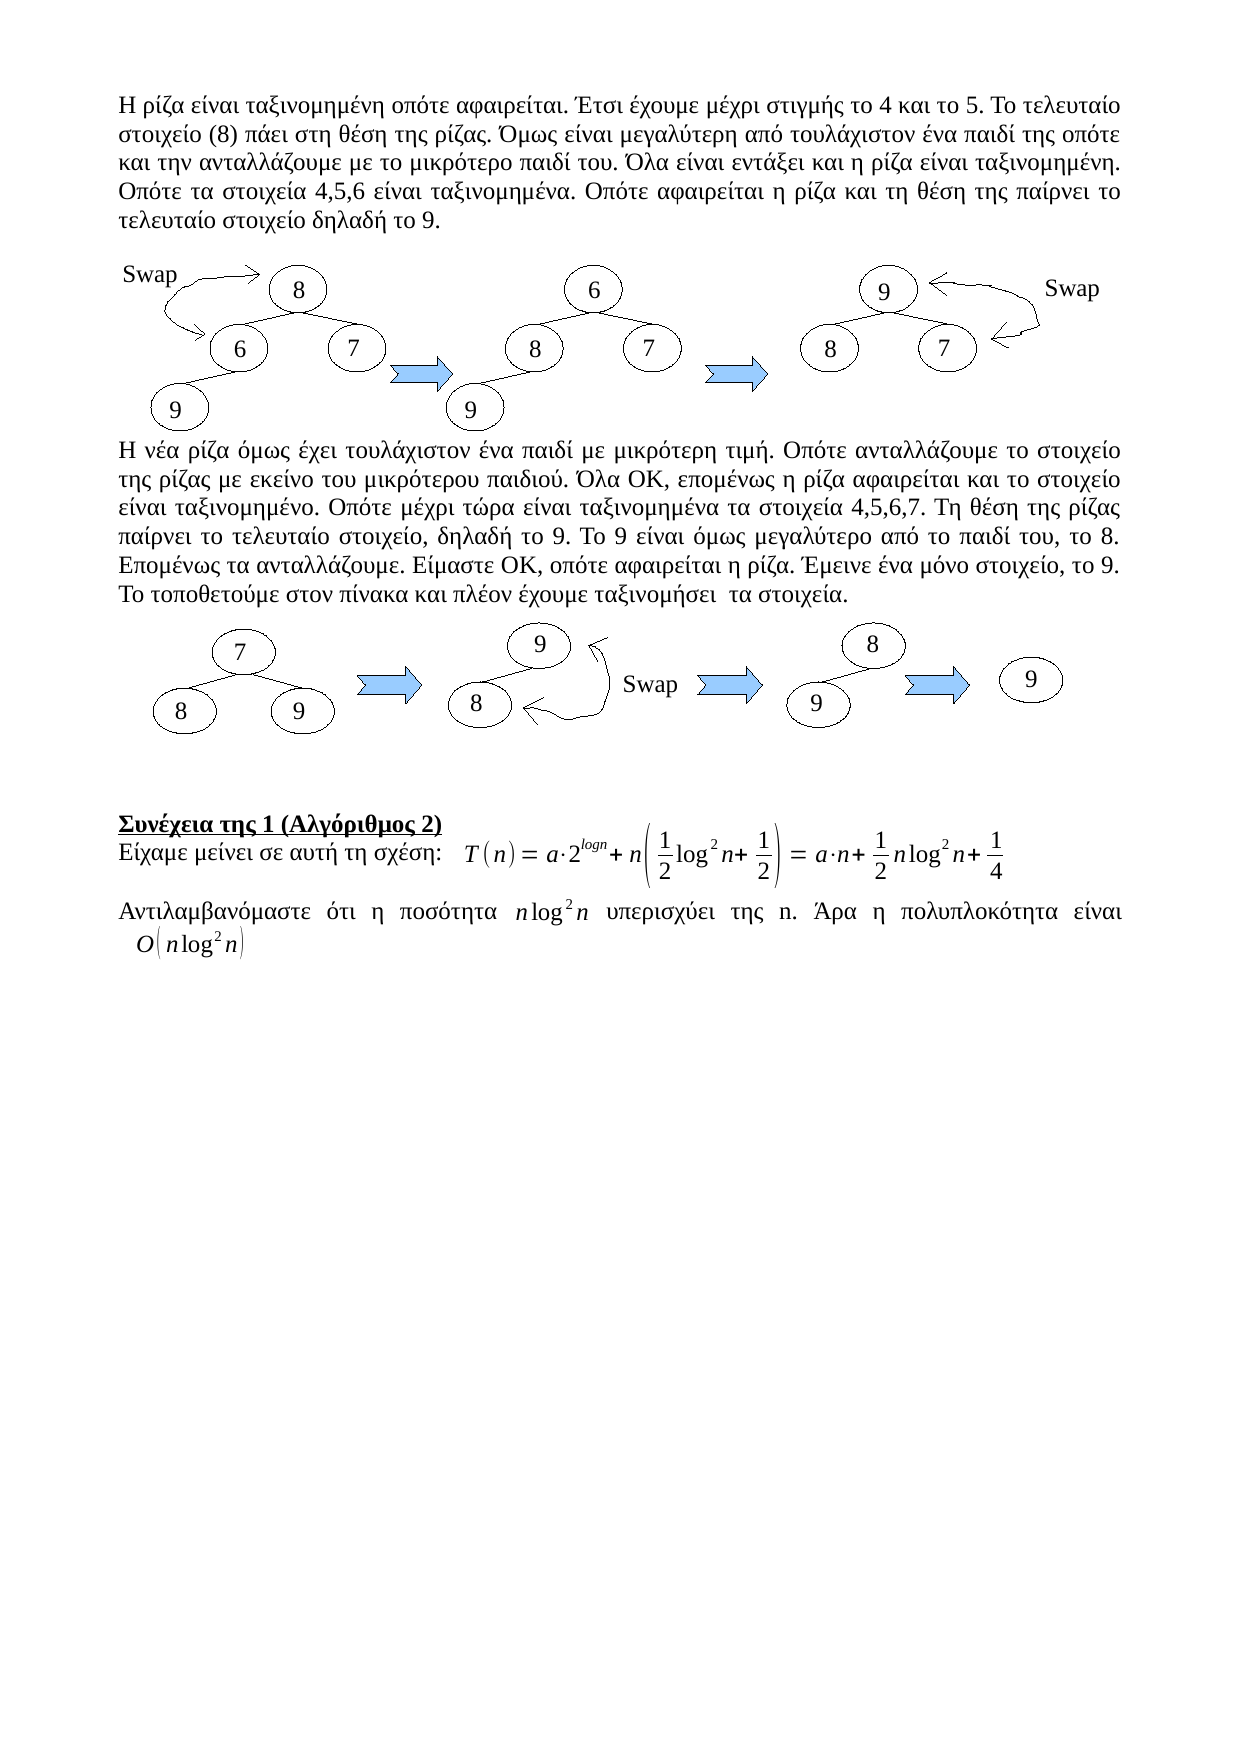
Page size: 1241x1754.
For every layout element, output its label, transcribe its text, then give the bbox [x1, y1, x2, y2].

text Αντιλαμβανόμαστε ότι η ποσότηταυπερισχύει της n. Άρα η πολυπλοκότητα είναι [118, 895, 1122, 960]
text Είχαμε μείνει σε αυτή τη σχέση: [647, 837, 778, 866]
text Η ρίζα είναι ταξινομημένη οπότε αφαιρείται. Έτσι έχουμε μέχρι στιγμής το 4 και το 5. Το τελευταίο στοιχείο (8) πάει στη θέση της ρίζας. Όμως είναι μεγαλύτερη από τουλάχιστον ένα παιδί της οπότε και την ανταλλάζουμε με το μικρότερο παιδί του. Όλα είναι εντάξει και η ρίζα είναι ταξινομημένη. Οπότε τα στοιχεία 4,5,6 είναι ταξινομημένα. Οπότε αφαιρείται η ρίζα και τη θέση της παίρνει το τελευταίο στοιχείο δηλαδή το 9. [118, 90, 1122, 234]
text Η νέα ρίζα όμως έχει τουλάχιστον ένα παιδί με μικρότερη τιμή. Οπότε ανταλλάζουμε το στοιχείο της ρίζας με εκείνο του μικρότερου παιδιού. Όλα ΟΚ, επομένως η ρίζα αφαιρείται και το στοιχείο είναι ταξινομημένο. Οπότε μέχρι τώρα είναι ταξινομημένα τα στοιχεία 4,5,6,7. Τη θέση της ρίζας παίρνει το τελευταίο στοιχείο, δηλαδή το 9. Το 9 είναι όμως μεγαλύτερο από το παιδί του, το 8. Επομένως τα ανταλλάζουμε. Είμαστε ΟΚ, οπότε αφαιρείται η ρίζα. Έμεινε ένα μόνο στοιχείο, το 9. Το τοποθετούμε στον πίνακα και πλέον έχουμε ταξινομήσει τα στοιχεία. [118, 435, 1122, 607]
text Είχαμε μείνει σε αυτή τη σχέση: [779, 837, 1122, 866]
text Είχαμε μείνει σε αυτή τη σχέση: [118, 837, 646, 866]
text Συνέχεια της 1 (Αλγόριθμος 2) [118, 809, 1122, 837]
